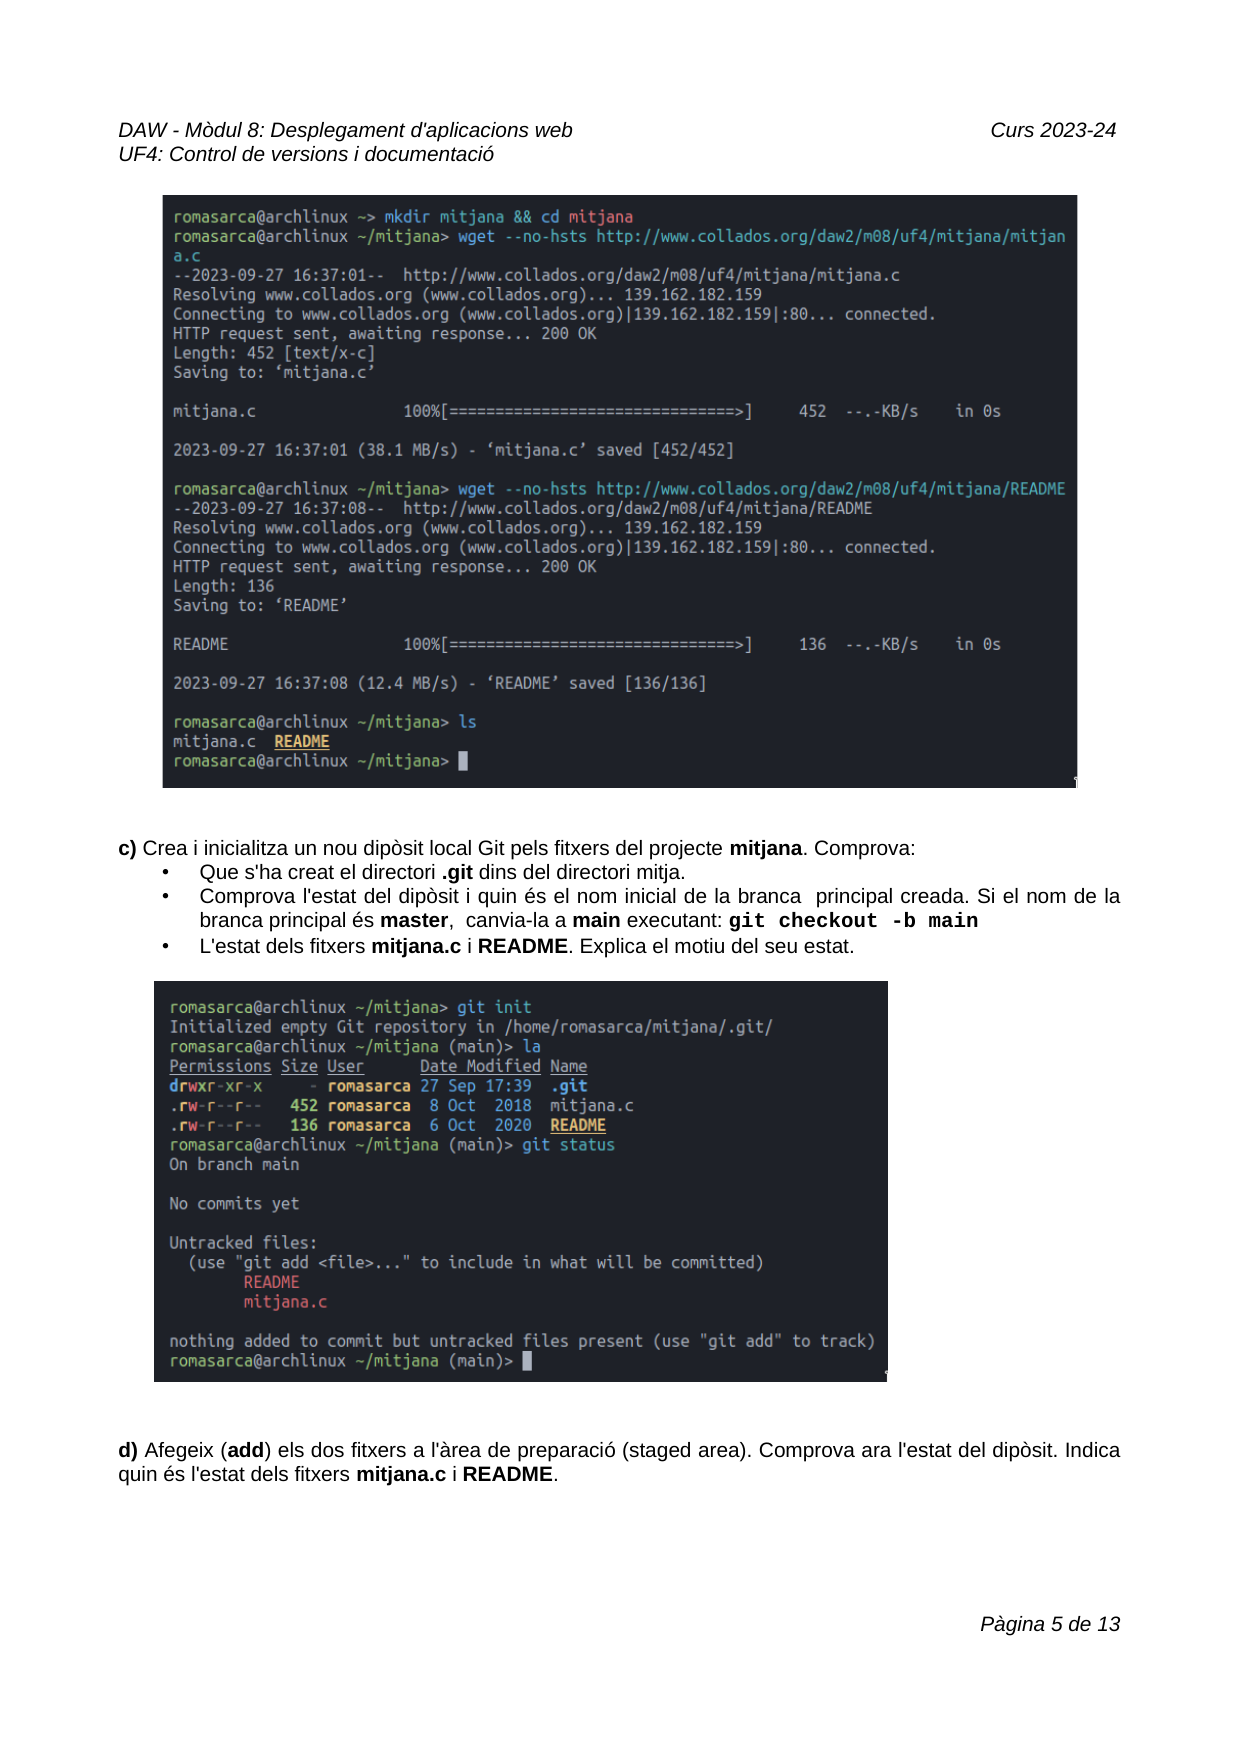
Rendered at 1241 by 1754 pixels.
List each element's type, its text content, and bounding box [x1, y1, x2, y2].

list L'estat dels fitxers mitjana.c i README. Explica el motiu del seu estat. [162, 933, 1122, 958]
list Comprova l'estat del dipòsit i quin és el nom inicial de la branca principal creada. Si el nom de la branca principal és master, canvia-la a main executant: git checkout -b main [162, 884, 1122, 933]
text c) Crea i inicialitza un nou dipòsit local Git pels fitxers del projecte mitjana. Comprova: [118, 836, 1122, 859]
picture [154, 981, 888, 1382]
text d) Afegeix (add) els dos fitxers a l'àrea de preparació (staged area). Comprova ara l'estat del dipòsit. Indica quin és l'estat dels fitxers mitjana.c i README. [118, 1438, 1122, 1486]
picture [162, 195, 1078, 788]
list Que s'ha creat el directori .git dins del directori mitja. [162, 859, 1122, 884]
